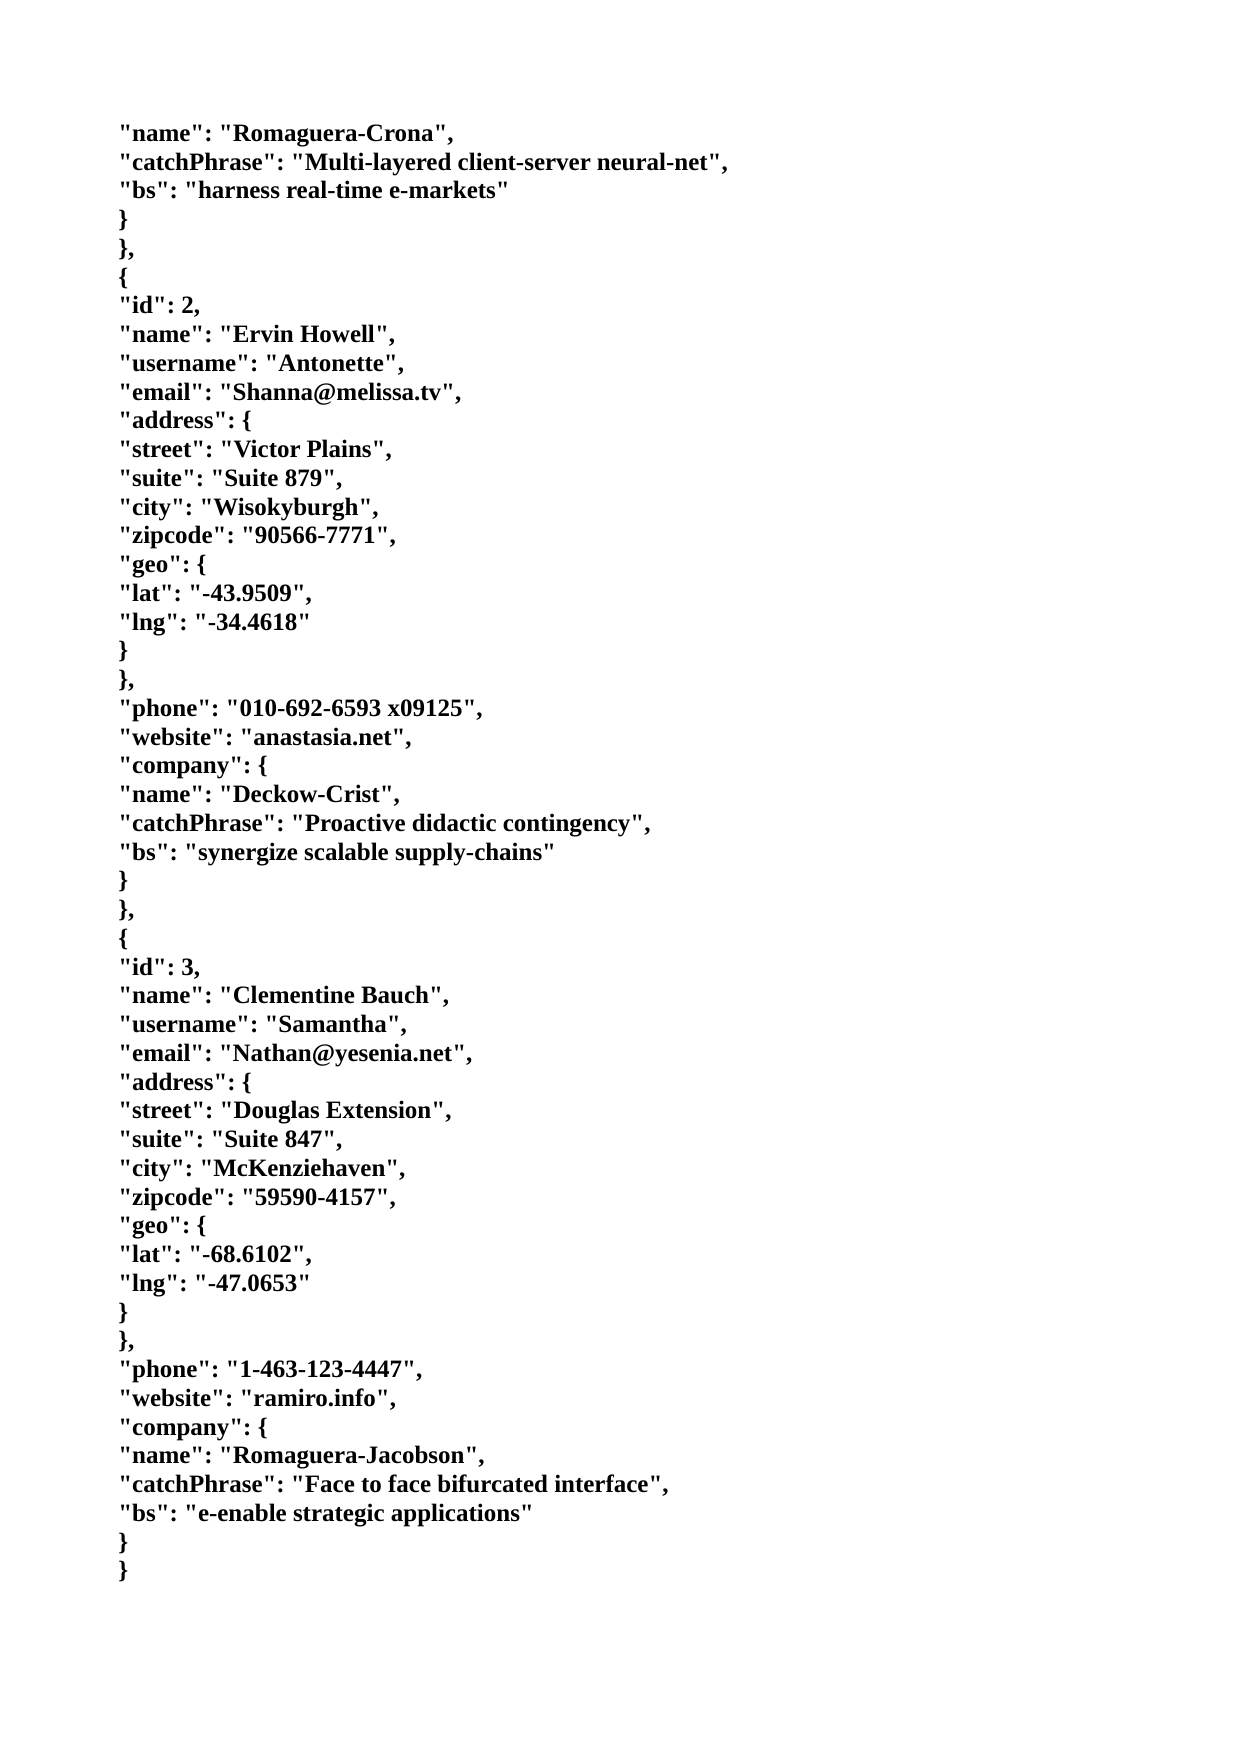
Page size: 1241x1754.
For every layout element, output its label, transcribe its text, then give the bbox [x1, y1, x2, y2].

text "username": "Antonette", [118, 348, 1122, 377]
text "company": { [118, 1412, 1122, 1441]
text "website": "ramiro.info", [118, 1383, 1122, 1412]
text }, [118, 233, 1122, 262]
text "zipcode": "90566-7771", [118, 521, 1122, 549]
text } [118, 1527, 1122, 1556]
text "name": "Romaguera-Jacobson", [118, 1441, 1122, 1469]
text "bs": "synergize scalable supply-chains" [118, 837, 1122, 866]
text "zipcode": "59590-4157", [118, 1182, 1122, 1211]
text "name": "Clementine Bauch", [118, 981, 1122, 1009]
text "street": "Douglas Extension", [118, 1096, 1122, 1124]
text "phone": "010-692-6593 x09125", [118, 693, 1122, 722]
text } [118, 866, 1122, 894]
text "suite": "Suite 847", [118, 1124, 1122, 1153]
text "lat": "-43.9509", [118, 578, 1122, 607]
text "email": "Nathan@yesenia.net", [118, 1038, 1122, 1067]
text "address": { [118, 406, 1122, 434]
text "id": 3, [118, 952, 1122, 981]
text "website": "anastasia.net", [118, 722, 1122, 751]
text "address": { [118, 1067, 1122, 1096]
text "lat": "-68.6102", [118, 1239, 1122, 1268]
text } [118, 204, 1122, 233]
text } [118, 1297, 1122, 1326]
text { [118, 923, 1122, 952]
text "geo": { [118, 549, 1122, 578]
text "city": "McKenziehaven", [118, 1153, 1122, 1182]
text } [118, 636, 1122, 664]
text "company": { [118, 751, 1122, 779]
text "catchPhrase": "Multi-layered client-server neural-net", [118, 147, 1122, 176]
text "street": "Victor Plains", [118, 434, 1122, 463]
text "catchPhrase": "Proactive didactic contingency", [118, 808, 1122, 837]
text "catchPhrase": "Face to face bifurcated interface", [118, 1469, 1122, 1498]
text "suite": "Suite 879", [118, 463, 1122, 492]
text "name": "Ervin Howell", [118, 319, 1122, 348]
text }, [118, 1326, 1122, 1354]
text "name": "Romaguera-Crona", [118, 118, 1122, 147]
text "city": "Wisokyburgh", [118, 492, 1122, 521]
text "name": "Deckow-Crist", [118, 779, 1122, 808]
text "geo": { [118, 1211, 1122, 1239]
text } [118, 1556, 1122, 1584]
text "lng": "-34.4618" [118, 607, 1122, 636]
text "id": 2, [118, 291, 1122, 319]
text "email": "Shanna@melissa.tv", [118, 377, 1122, 406]
text "bs": "harness real-time e-markets" [118, 176, 1122, 204]
text "lng": "-47.0653" [118, 1268, 1122, 1297]
text { [118, 262, 1122, 291]
text }, [118, 894, 1122, 923]
text "username": "Samantha", [118, 1009, 1122, 1038]
text "phone": "1-463-123-4447", [118, 1354, 1122, 1383]
text "bs": "e-enable strategic applications" [118, 1498, 1122, 1527]
text }, [118, 664, 1122, 693]
